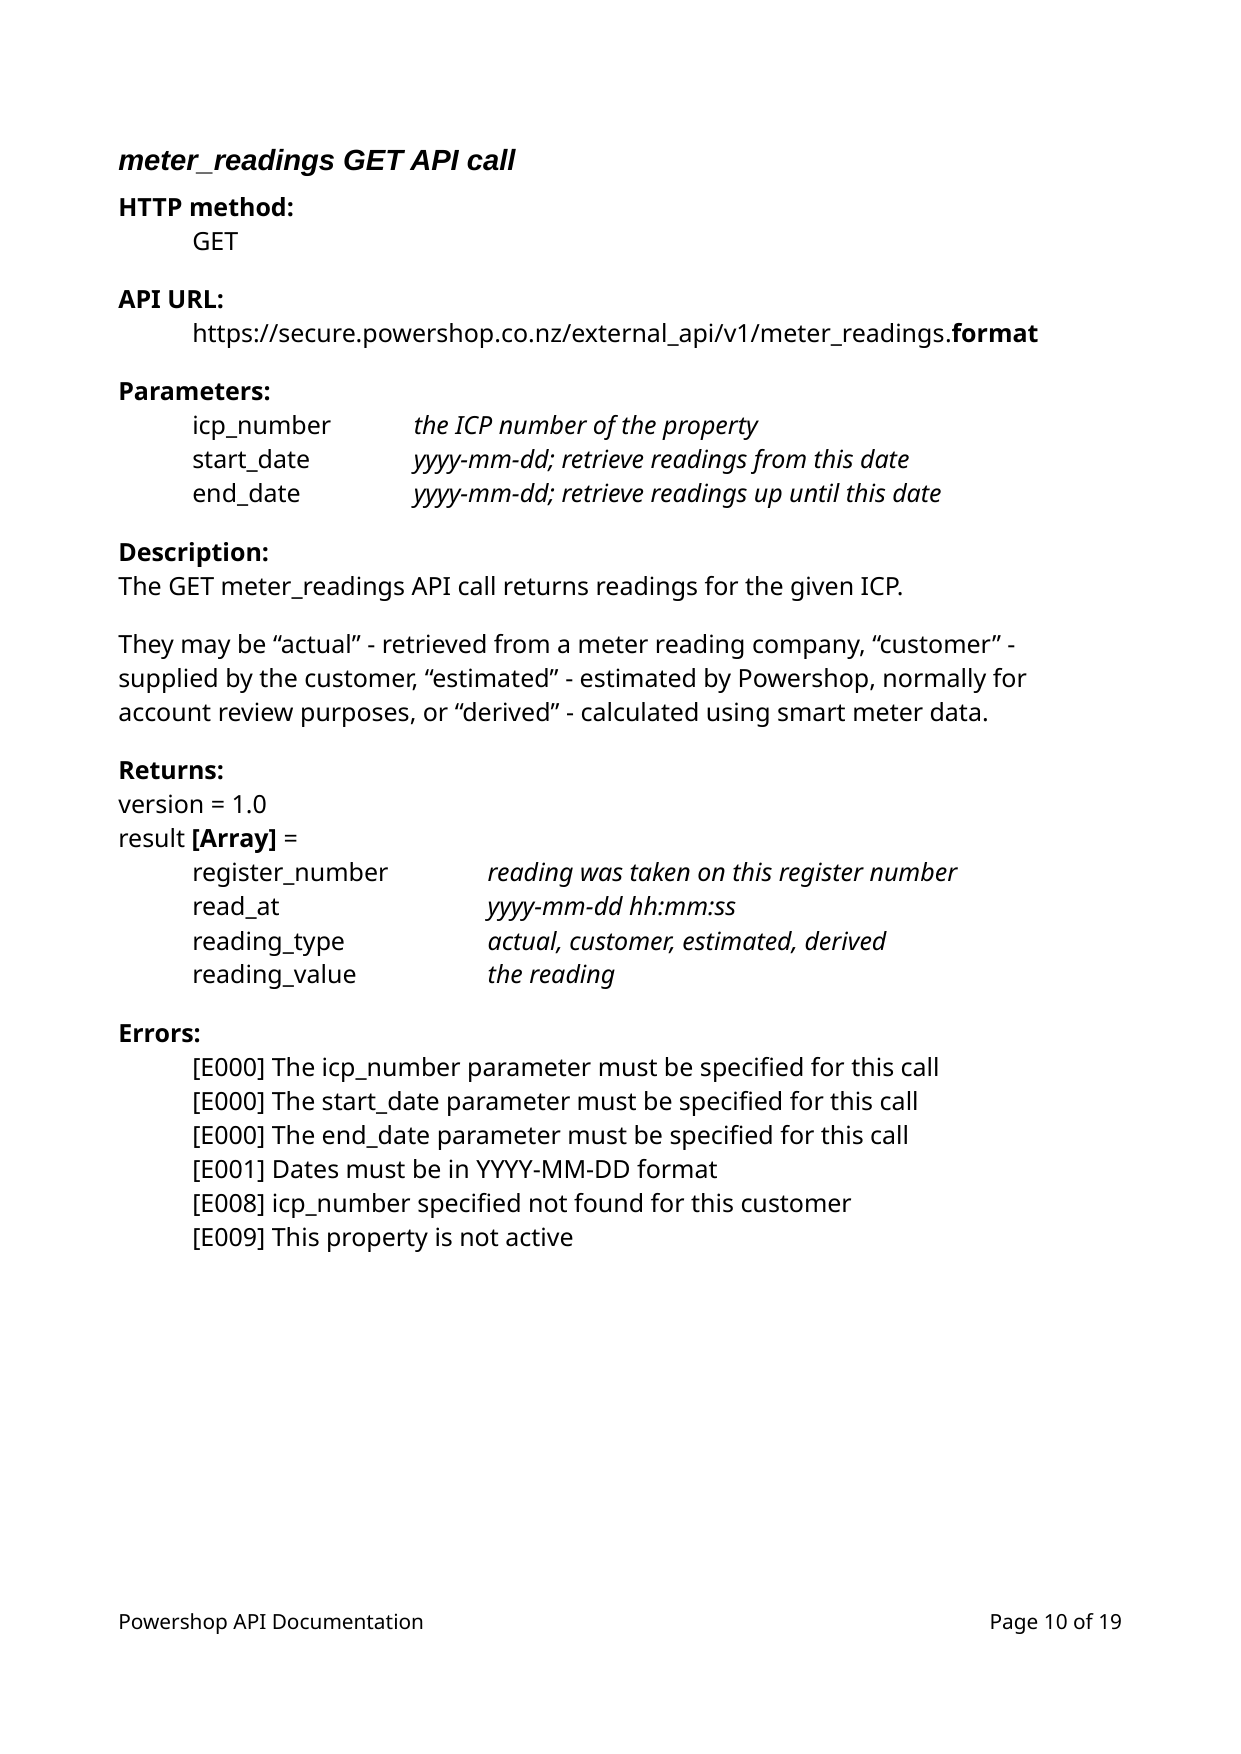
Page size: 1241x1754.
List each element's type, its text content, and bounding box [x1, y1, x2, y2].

subtitle meter_readings GET API call [118, 143, 1122, 177]
text Parameters: icp_number the ICP number of the property start_date yyyy-mm-dd; retrieve readings from this date end_date yyyy-mm-dd; retrieve readings up until this date [118, 374, 1122, 510]
text API URL: https://secure.powershop.co.nz/external_api/v1/meter_readings.format [118, 281, 1122, 349]
text HTTP method: GET [118, 189, 1122, 257]
text Returns: version = 1.0 result [Array] = register_number reading was taken on this register number read_at yyyy-mm-dd hh:mm:ss reading_type actual, customer, estimated, derived reading_value the reading [118, 753, 1122, 991]
text Errors: [E000] The icp_number parameter must be specified for this call [E000] The start_date parameter must be specified for this call [E000] The end_date parameter must be specified for this call [E001] Dates must be in YYYY-MM-DD format [E008] icp_number specified not found for this customer [E009] This property is not active [118, 1015, 1122, 1288]
text They may be “actual” - retrieved from a meter reading company, “customer” - supplied by the customer, “estimated” - estimated by Powershop, normally for account review purposes, or “derived” - calculated using smart meter data. [118, 626, 1122, 729]
text Description: The GET meter_readings API call returns readings for the given ICP. [118, 534, 1122, 602]
